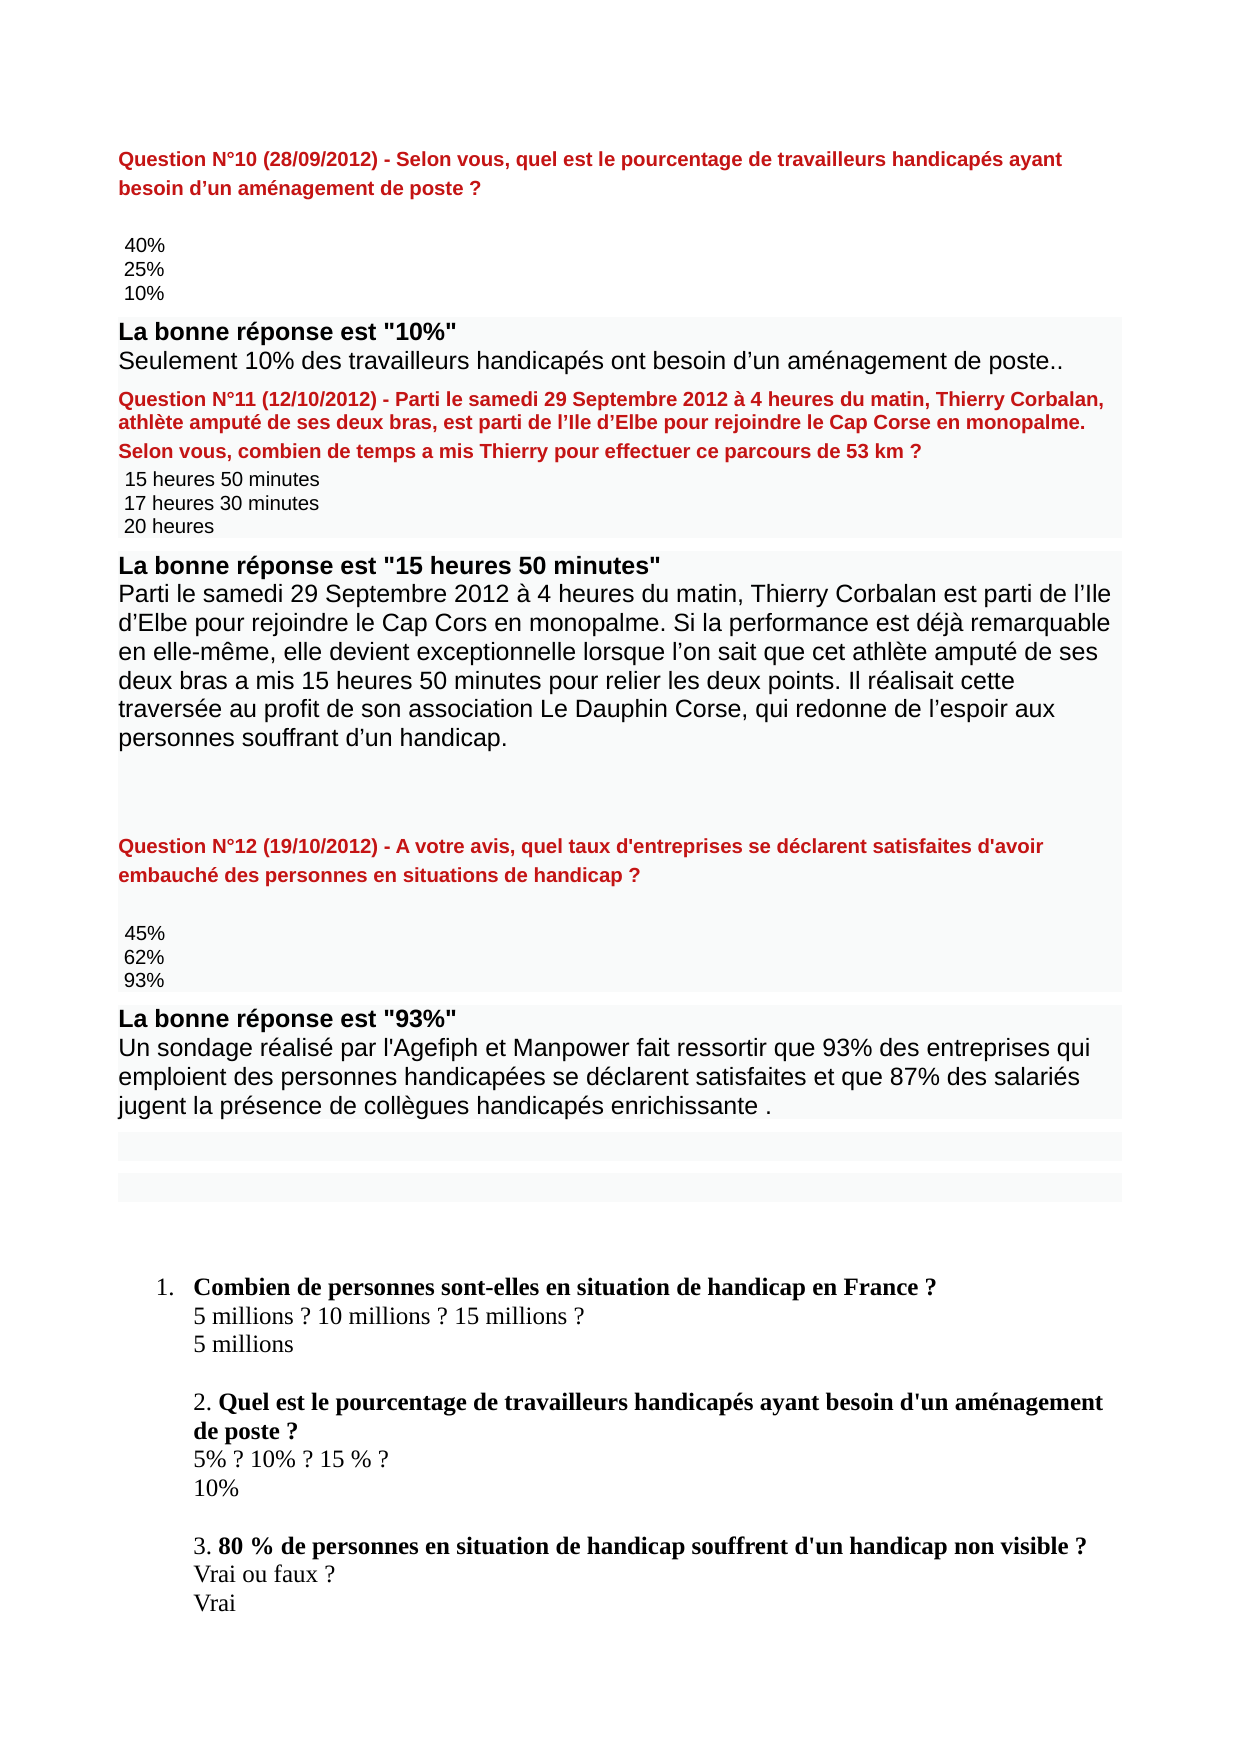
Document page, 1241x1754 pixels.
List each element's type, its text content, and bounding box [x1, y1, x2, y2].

list 5 millions 2. Quel est le pourcentage de travailleurs handicapés ayant besoin d'un aménagement de poste ? 5% ? 10% ? 15 % ? [156, 1329, 1122, 1473]
text Question N°10 (28/09/2012) - Selon vous, quel est le pourcentage de travailleurs handicapés ayant besoin d’un aménagement de poste ? [118, 147, 1122, 199]
list Vrai [156, 1588, 1122, 1617]
text La bonne réponse est "93%" Un sondage réalisé par l'Agefiph et Manpower fait ressortir que 93% des entreprises qui emploient des personnes handicapées se déclarent satisfaites et que 87% des salariés jugent la présence de collègues handicapés enrichissante . [118, 1004, 1122, 1119]
list Combien de personnes sont-elles en situation de handicap en France ? 5 millions ? 10 millions ? 15 millions ? [156, 1272, 1122, 1329]
text La bonne réponse est "15 heures 50 minutes" Parti le samedi 29 Septembre 2012 à 4 heures du matin, Thierry Corbalan est parti de l’Ile d’Elbe pour rejoindre le Cap Cors en monopalme. Si la performance est déjà remarquable en elle-même, elle devient exceptionnelle lorsque l’on sait que cet athlète amputé de ses deux bras a mis 15 heures 50 minutes pour relier les deux points. Il réalisait cette traversée au profit de son association Le Dauphin Corse, qui redonne de l’espoir aux personnes souffrant d’un handicap. [118, 551, 1122, 752]
text 40% 25% 10% [118, 229, 1122, 304]
list 3. 80 % de personnes en situation de handicap souffrent d'un handicap non visible ? Vrai ou faux ? [156, 1502, 1122, 1588]
text 45% 62% 93% [118, 917, 1122, 992]
text Question N°12 (19/10/2012) - A votre avis, quel taux d'entreprises se déclarent satisfaites d'avoir embauché des personnes en situations de handicap ? [118, 834, 1122, 887]
text Question N°11 (12/10/2012) - Parti le samedi 29 Septembre 2012 à 4 heures du matin, Thierry Corbalan, athlète amputé de ses deux bras, est parti de l’Ile d’Elbe pour rejoindre le Cap Corse en monopalme. Selon vous, combien de temps a mis Thierry pour effectuer ce parcours de 53 km ? [118, 387, 1122, 463]
text 15 heures 50 minutes 17 heures 30 minutes 20 heures [118, 463, 1122, 538]
list 10% [156, 1473, 1122, 1502]
text La bonne réponse est "10%" Seulement 10% des travailleurs handicapés ont besoin d’un aménagement de poste.. [118, 317, 1122, 374]
